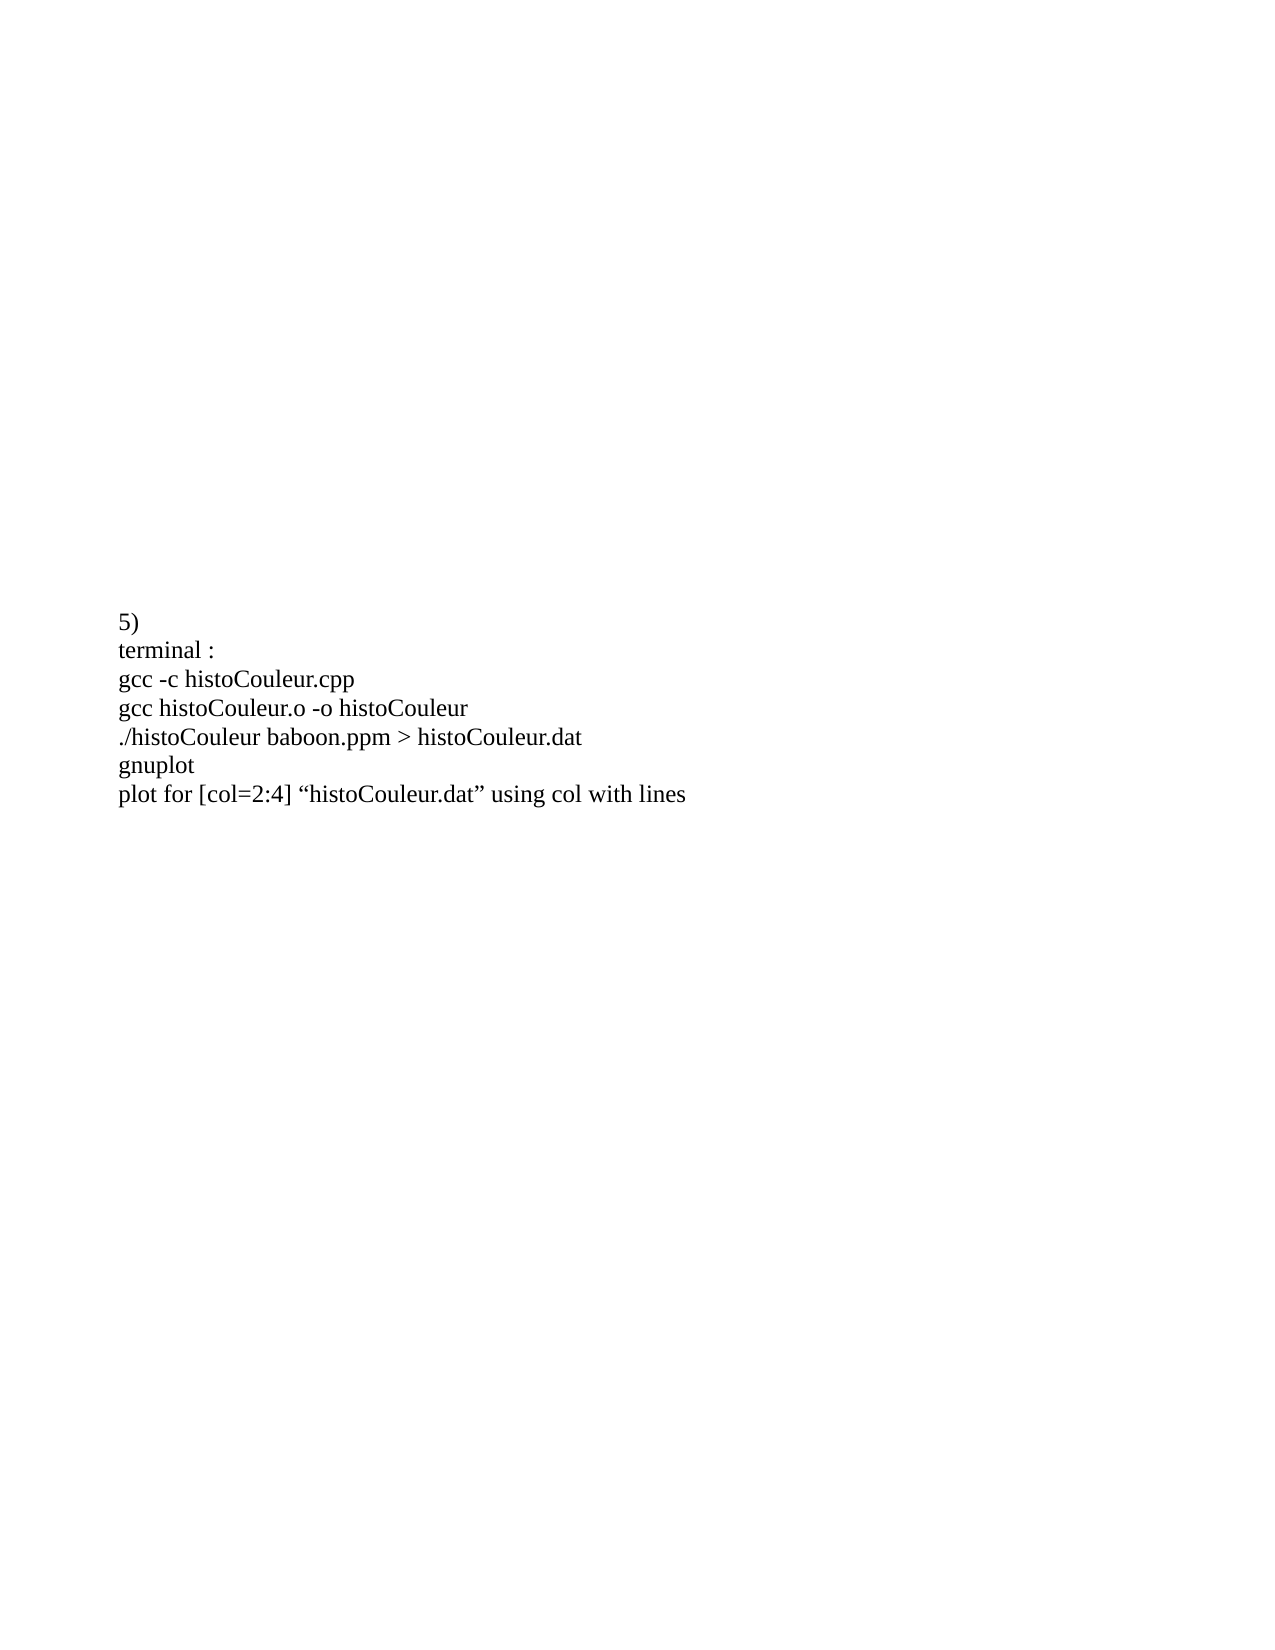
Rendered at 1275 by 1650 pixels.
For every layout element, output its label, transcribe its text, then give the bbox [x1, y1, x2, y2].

text 5) [118, 607, 1157, 636]
text gnuplot [118, 751, 1157, 779]
text gcc histoCouleur.o -o histoCouleur [118, 693, 1157, 722]
text ./histoCouleur baboon.ppm > histoCouleur.dat [118, 722, 1157, 751]
text plot for [col=2:4] “histoCouleur.dat” using col with lines [118, 779, 1157, 808]
text gcc -c histoCouleur.cpp [118, 664, 1157, 693]
text terminal : [118, 636, 1157, 664]
